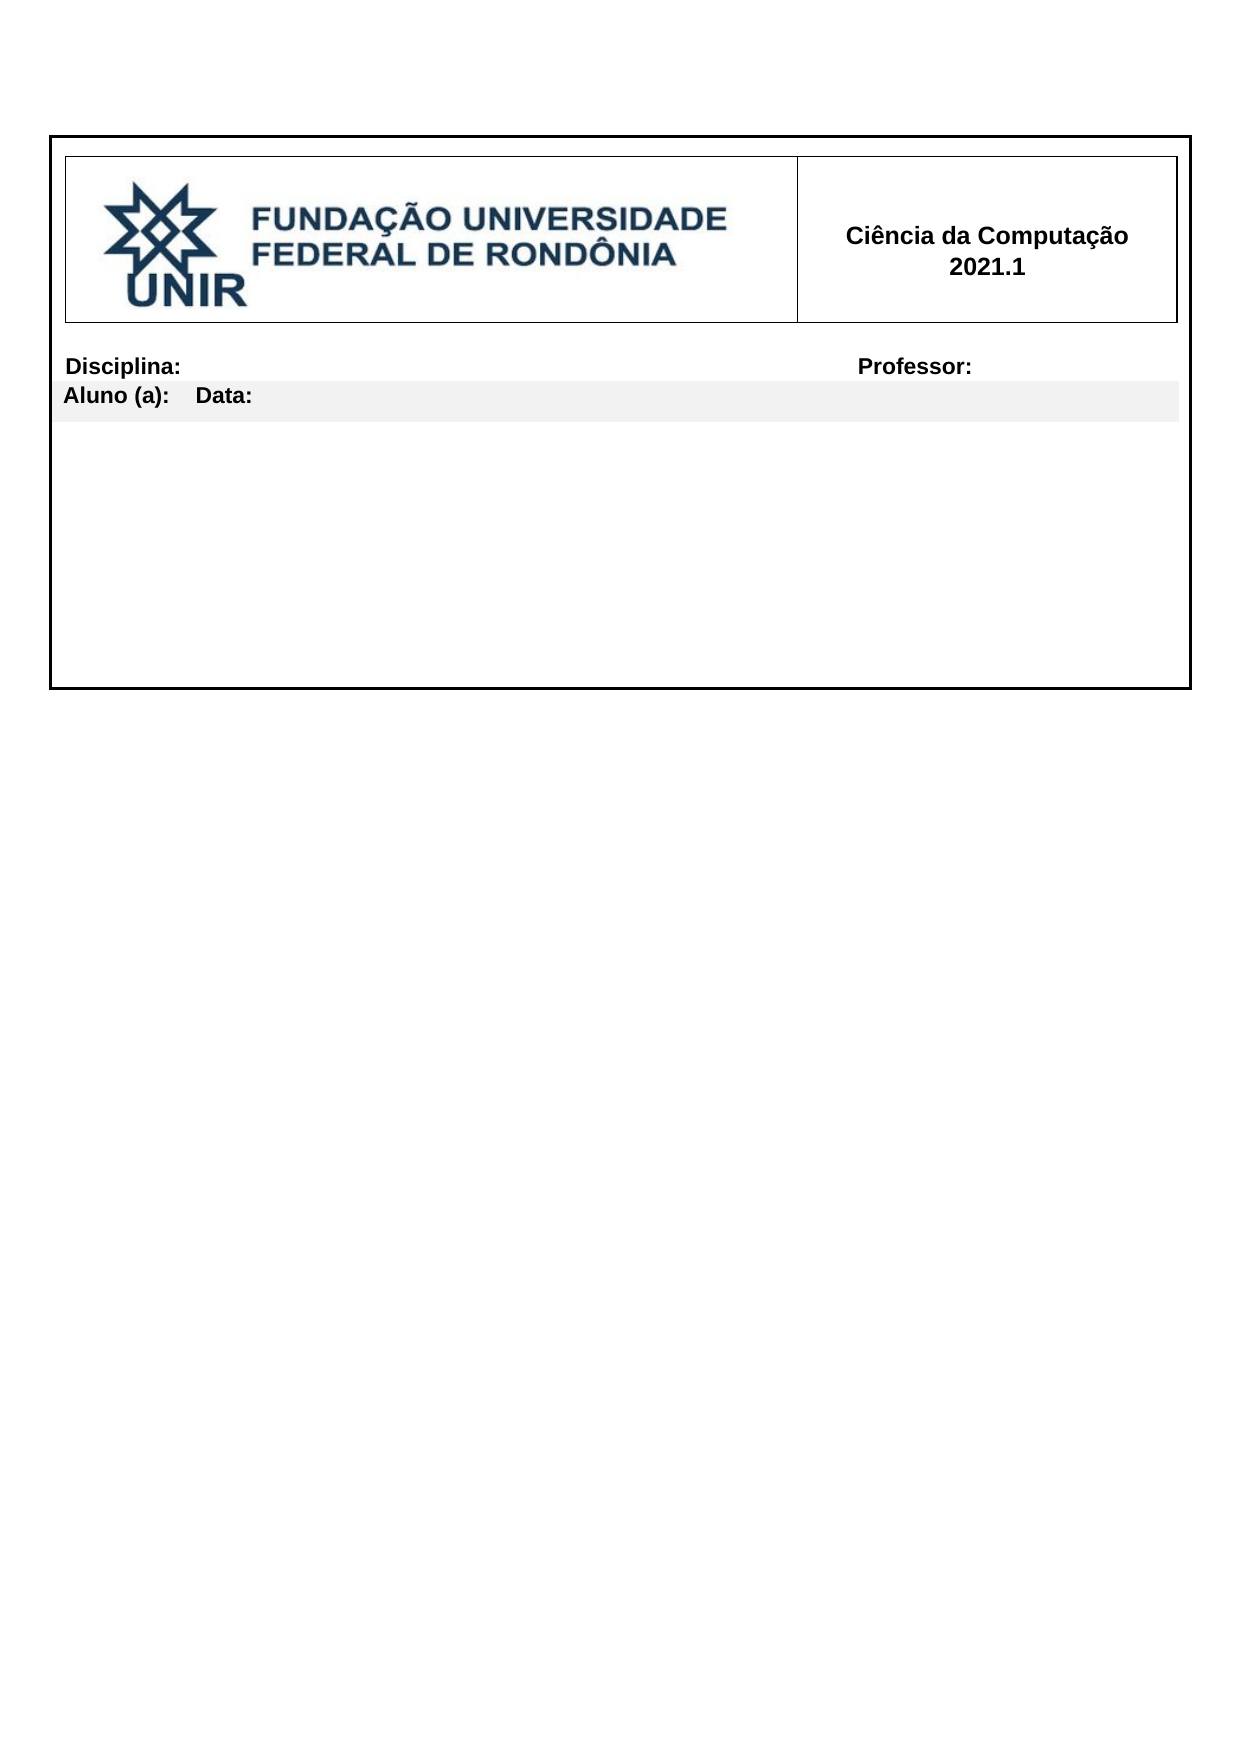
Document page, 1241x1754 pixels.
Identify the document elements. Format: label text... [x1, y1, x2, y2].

table_header [66, 157, 797, 322]
table_cell [52, 422, 1179, 687]
table_cell [1179, 381, 1189, 687]
table_header Ciência da Computação 2021.1 [798, 157, 1176, 322]
table_header Disciplina: Professor: [52, 138, 1189, 381]
table_cell Aluno (a): Data: [52, 381, 1179, 422]
